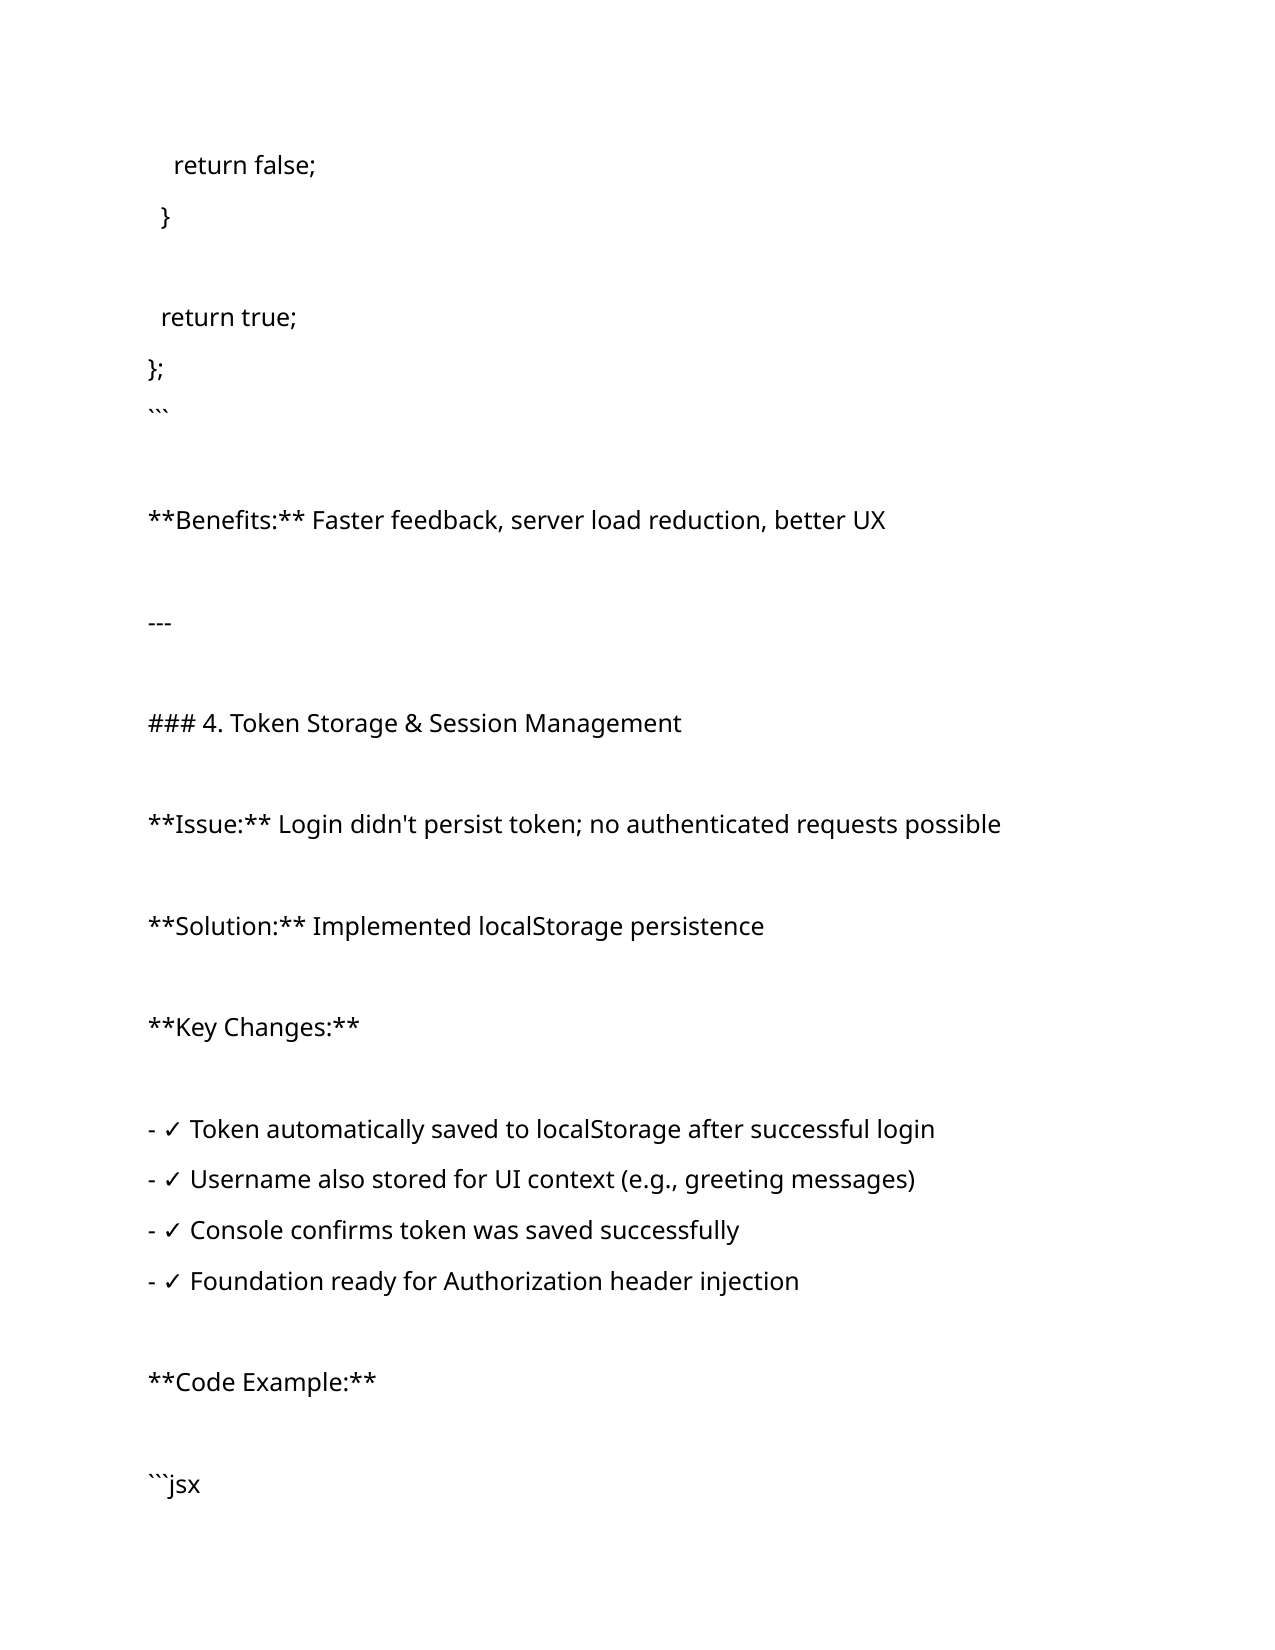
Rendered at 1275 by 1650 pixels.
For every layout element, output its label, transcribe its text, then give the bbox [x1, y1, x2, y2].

text --- [148, 604, 1127, 638]
text ### 4. Token Storage & Session Management [148, 706, 1127, 740]
text **Key Changes:** [148, 1010, 1127, 1044]
text return false; [148, 148, 1127, 182]
text return true; [148, 300, 1127, 334]
text **Solution:** Implemented localStorage persistence [148, 908, 1127, 943]
text **Issue:** Login didn't persist token; no authenticated requests possible [148, 807, 1127, 841]
text - ✓ Foundation ready for Authorization header injection [148, 1264, 1127, 1298]
text - ✓ Token automatically saved to localStorage after successful login [148, 1111, 1127, 1146]
text - ✓ Username also stored for UI context (e.g., greeting messages) [148, 1162, 1127, 1196]
text }; [148, 351, 1127, 384]
text - ✓ Console confirms token was saved successfully [148, 1213, 1127, 1247]
text **Code Example:** [148, 1365, 1127, 1399]
text ```jsx [148, 1467, 1127, 1501]
text **Benefits:** Faster feedback, server load reduction, better UX [148, 503, 1127, 537]
text ``` [148, 401, 1127, 435]
text } [148, 198, 1127, 232]
